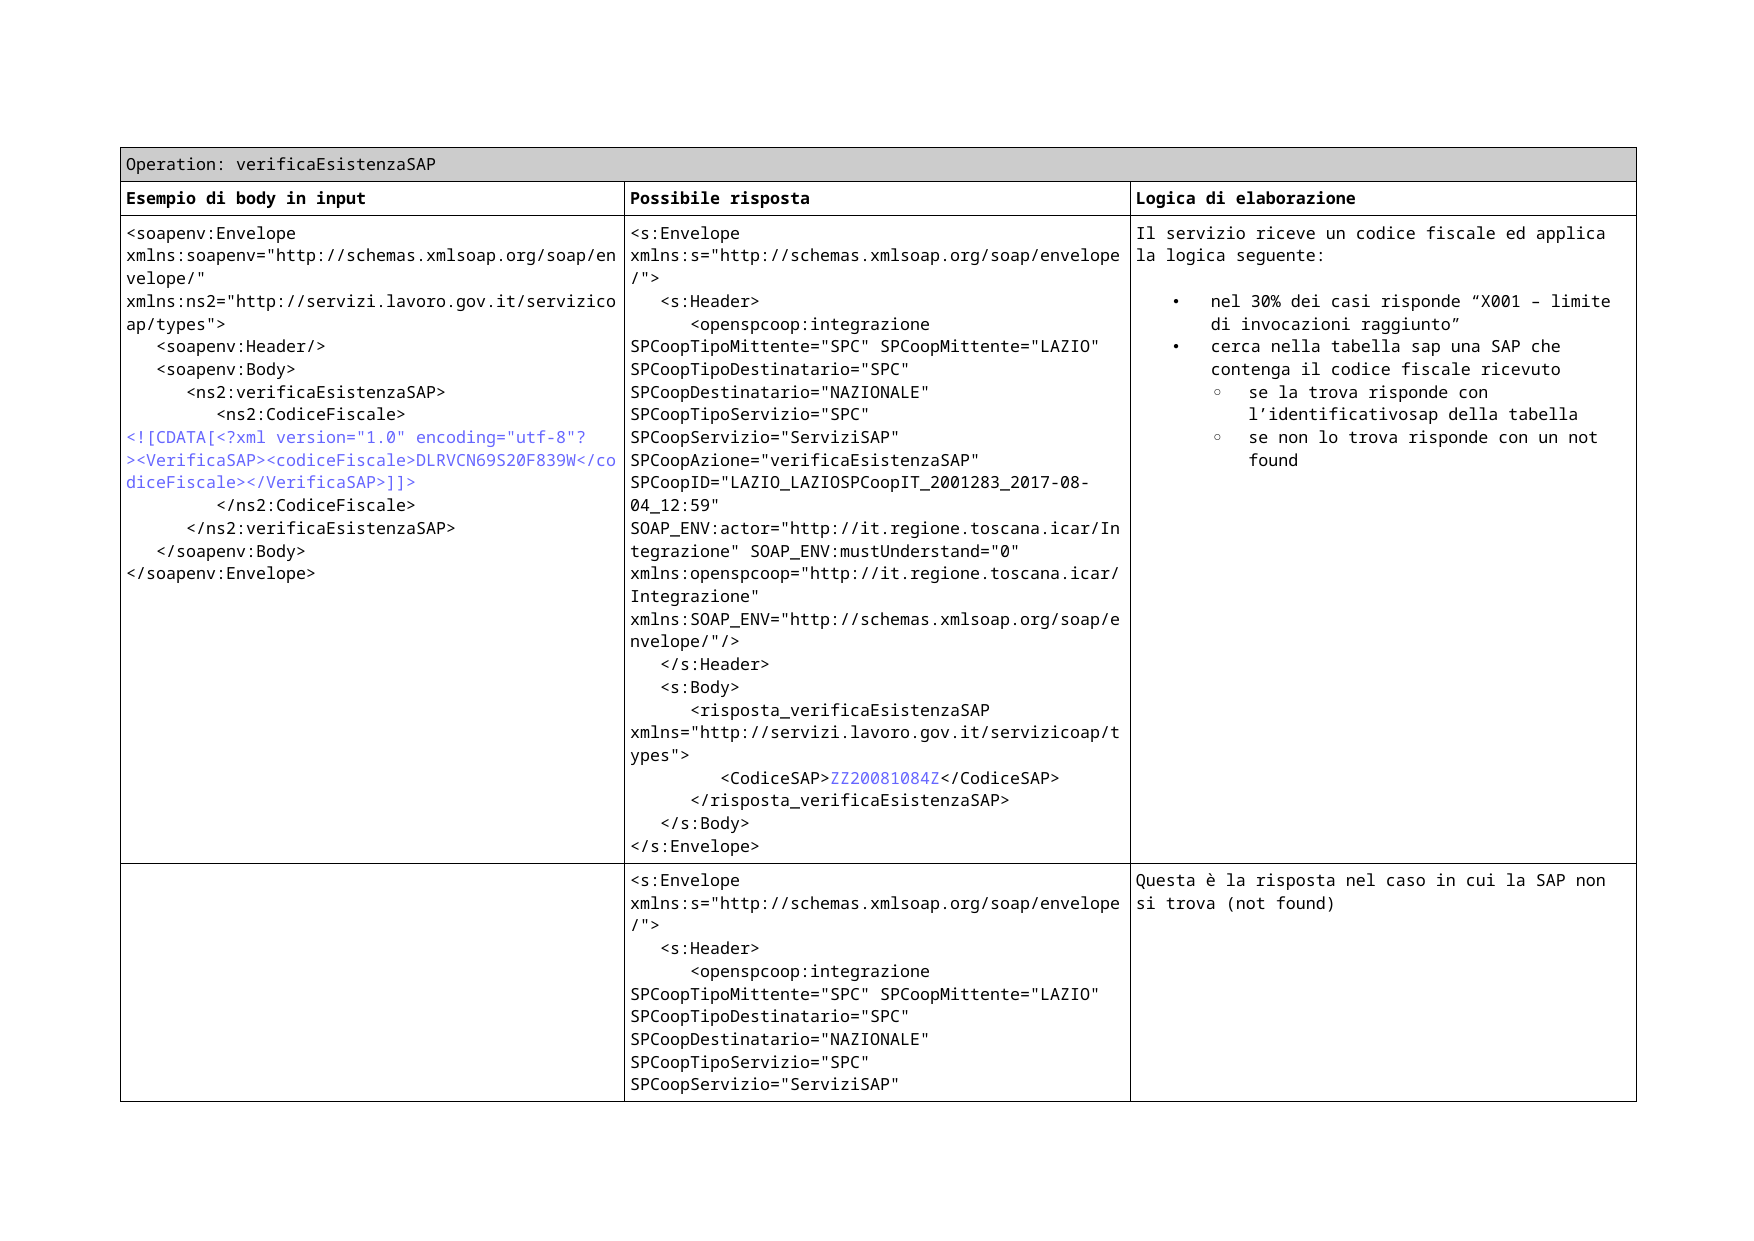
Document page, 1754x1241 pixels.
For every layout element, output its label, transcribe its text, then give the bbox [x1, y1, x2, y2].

table_cell <s:Envelope xmlns:s="http://schemas.xmlsoap.org/soap/envelope/"> <s:Header> <openspcoop:integrazione SPCoopTipoMittente="SPC" SPCoopMittente="LAZIO" SPCoopTipoDestinatario="SPC" SPCoopDestinatario="NAZIONALE" SPCoopTipoServizio="SPC" SPCoopServizio="ServiziSAP" SPCoopAzione="verificaEsistenzaSAP" SPCoopID="LAZIO_LAZIOSPCoopIT_2001283_2017-08-04_12:59" SOAP_ENV:actor="http://it.regione.toscana.icar/Integrazione" SOAP_ENV:mustUnderstand="0" xmlns:openspcoop="http://it.regione.toscana.icar/Integrazione" xmlns:SOAP_ENV="http://schemas.xmlsoap.org/soap/envelope/"/> </s:Header> <s:Body> <risposta_verificaEsistenzaSAP xmlns="http://servizi.lavoro.gov.it/servizicoap/types"> <CodiceSAP>ZZ20081084Z</CodiceSAP> </risposta_verificaEsistenzaSAP> </s:Body> </s:Envelope> [625, 216, 1130, 863]
table_cell Logica di elaborazione [1131, 182, 1636, 215]
table_cell Il servizio riceve un codice fiscale ed applica la logica seguente: nel 30% dei casi risponde “X001 – limite di invocazioni raggiunto” cerca nella tabella sap una SAP che contenga il codice fiscale ricevuto se la trova risponde con l’identificativosap della tabella se non lo trova risponde con un not found [1131, 216, 1636, 863]
table_cell Possibile risposta [625, 182, 1130, 215]
table_cell Questa è la risposta nel caso in cui la SAP non si trova (not found) [1131, 864, 1636, 1101]
table_header Operation: verificaEsistenzaSAP [121, 148, 1636, 181]
table_cell [121, 864, 624, 1101]
table_cell <soapenv:Envelope xmlns:soapenv="http://schemas.xmlsoap.org/soap/envelope/" xmlns:ns2="http://servizi.lavoro.gov.it/servizicoap/types"> <soapenv:Header/> <soapenv:Body> <ns2:verificaEsistenzaSAP> <ns2:CodiceFiscale> <![CDATA[<?xml version="1.0" encoding="utf-8"?><VerificaSAP><codiceFiscale>DLRVCN69S20F839W</codiceFiscale></VerificaSAP>]]> </ns2:CodiceFiscale> </ns2:verificaEsistenzaSAP> </soapenv:Body> </soapenv:Envelope> [121, 216, 624, 863]
table_cell <s:Envelope xmlns:s="http://schemas.xmlsoap.org/soap/envelope/"> <s:Header> <openspcoop:integrazione SPCoopTipoMittente="SPC" SPCoopMittente="LAZIO" SPCoopTipoDestinatario="SPC" SPCoopDestinatario="NAZIONALE" SPCoopTipoServizio="SPC" SPCoopServizio="ServiziSAP" [625, 864, 1130, 1101]
table_cell Esempio di body in input [121, 182, 624, 215]
